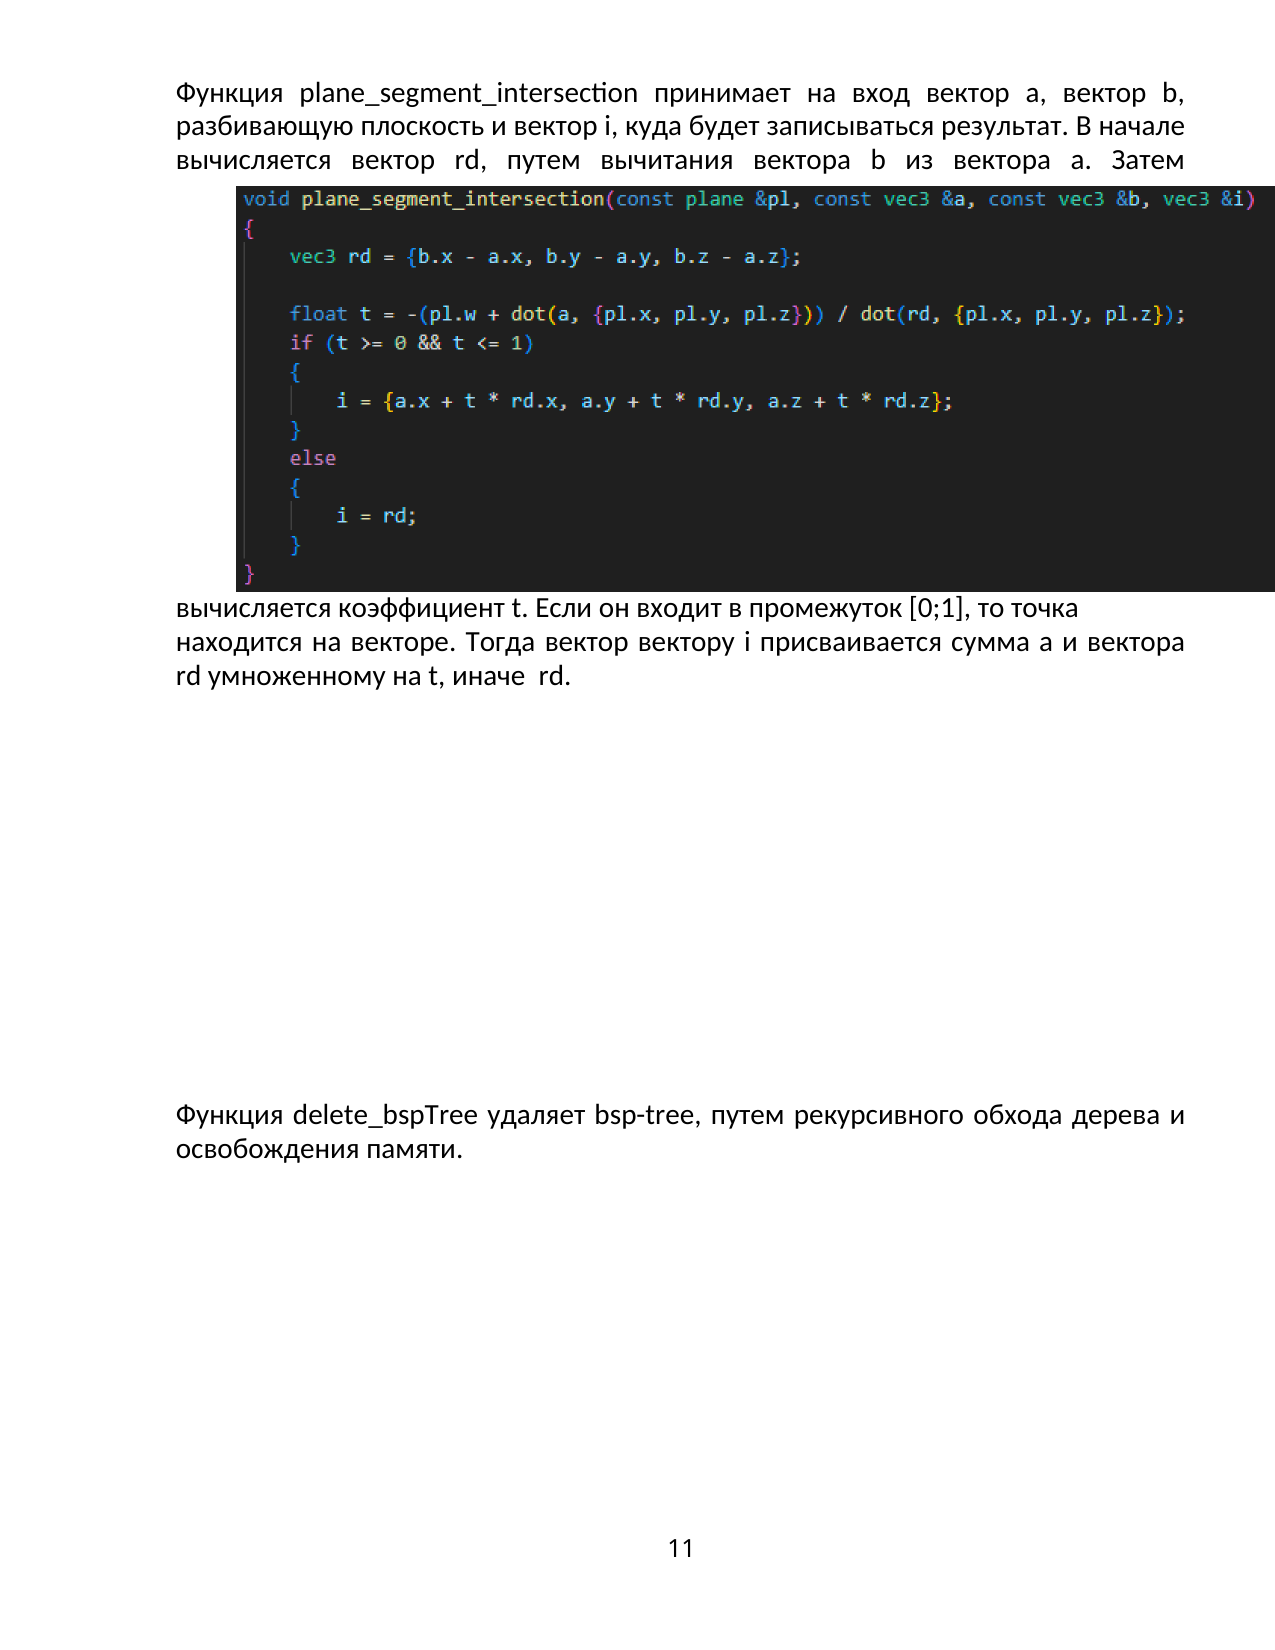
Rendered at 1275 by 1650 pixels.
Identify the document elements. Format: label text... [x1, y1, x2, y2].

text Функция delete_bspTree удаляет bsp-tree, путем рекурсивного обхода дерева и освобождения памяти. [176, 1098, 1186, 1165]
text Функция plane_segment_intersection принимает на вход вектор a, вектор b, разбивающую плоскость и вектор i, куда будет записываться результат. В начале вычисляется вектор rd, путем вычитания вектора b из вектора a. Затем вычисляется коэффициент t. Если он входит в промежуток [0;1], то точка находится на векторе. Тогда вектор вектору i присваивается сумма a и вектора rd умноженному на t, иначе rd. [176, 75, 1186, 693]
